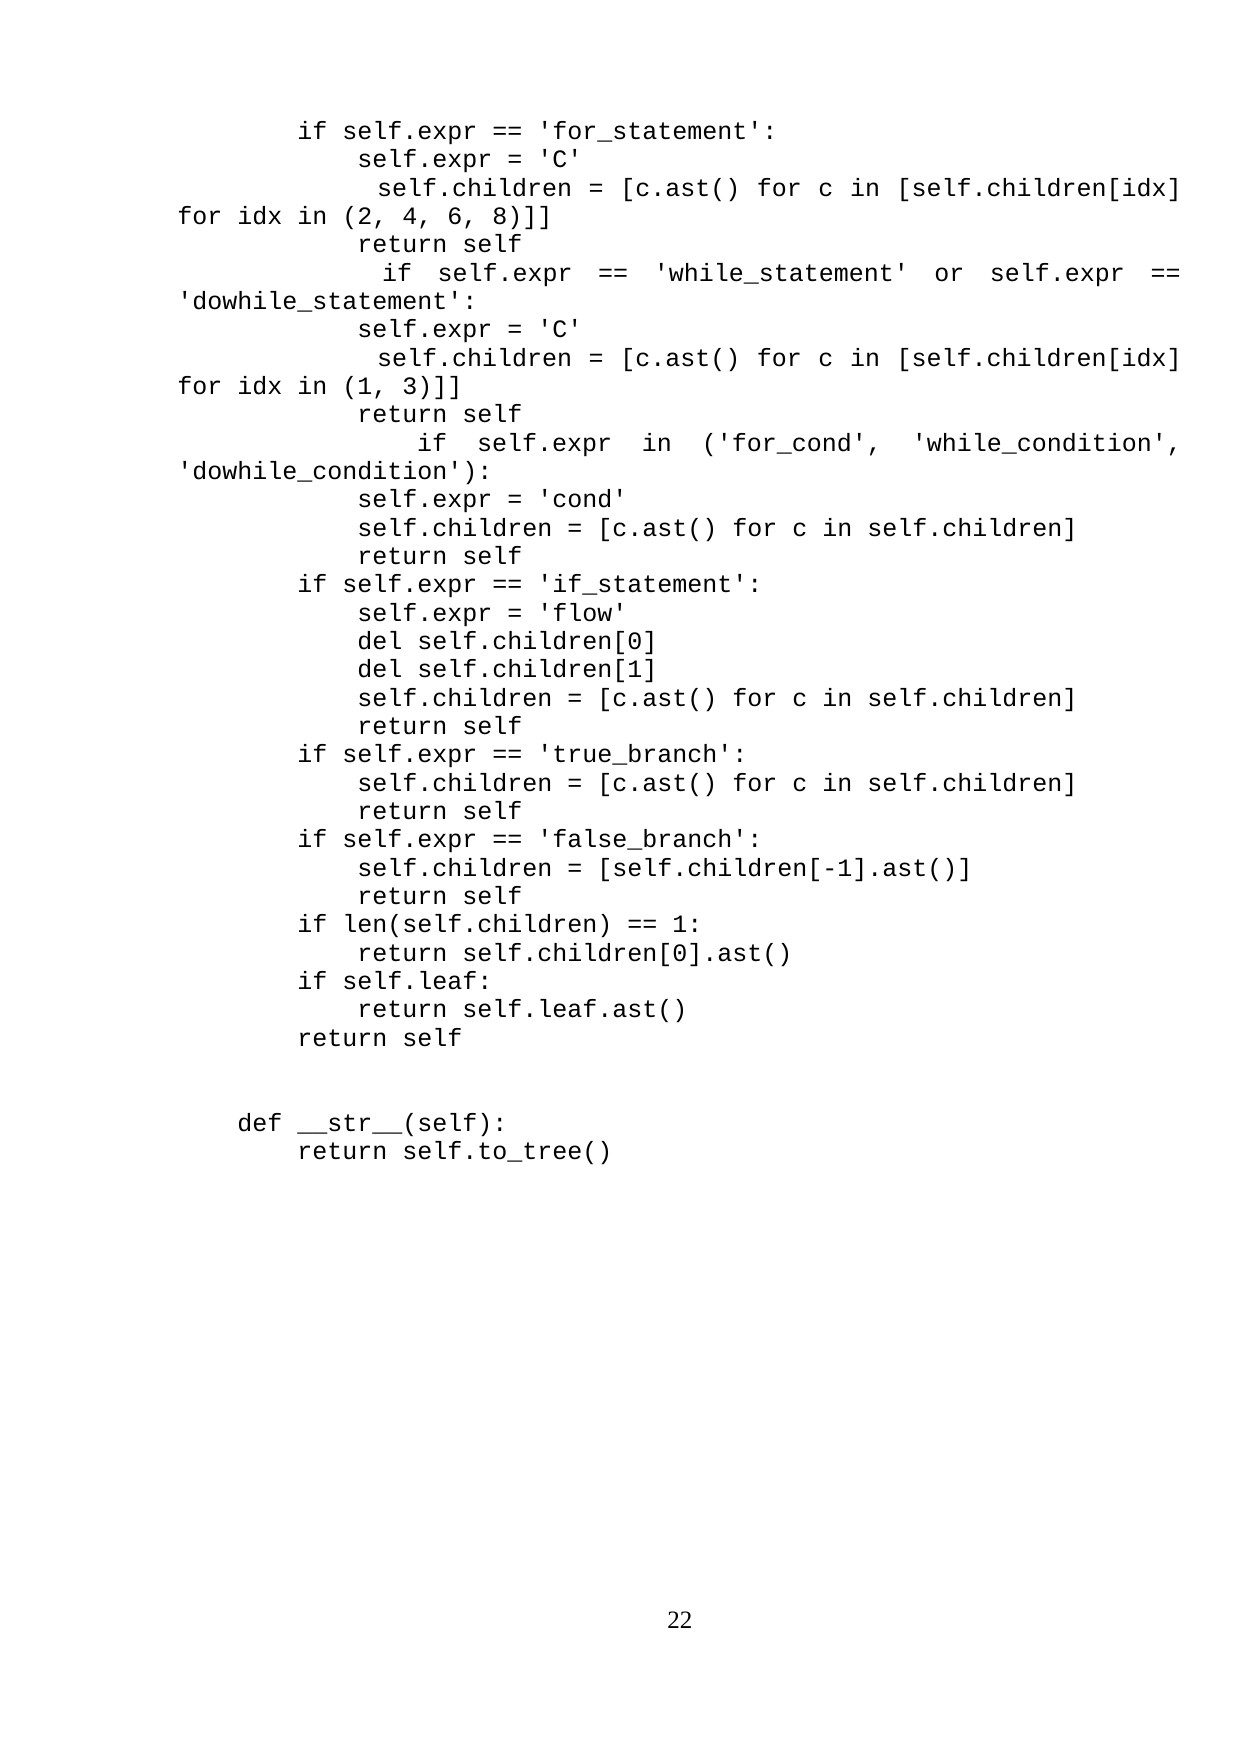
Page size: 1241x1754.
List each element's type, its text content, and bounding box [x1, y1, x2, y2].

text return self [177, 1025, 1182, 1053]
text if self.leaf: [177, 968, 1182, 997]
text if self.expr == 'true_branch': [177, 742, 1182, 770]
text if self.expr in ('for_cond', 'while_condition', 'dowhile_condition'): [177, 430, 1182, 487]
text return self [177, 798, 1182, 827]
text return self [177, 402, 1182, 430]
text self.children = [c.ast() for c in [self.children[idx] for idx in (1, 3)]] [177, 345, 1182, 402]
text return self [177, 713, 1182, 742]
text if self.expr == 'for_statement': [177, 118, 1182, 147]
text del self.children[1] [177, 657, 1182, 685]
text self.children = [c.ast() for c in self.children] [177, 685, 1182, 713]
text return self [177, 543, 1182, 572]
text self.children = [c.ast() for c in self.children] [177, 515, 1182, 543]
text self.children = [c.ast() for c in self.children] [177, 770, 1182, 798]
text if len(self.children) == 1: [177, 912, 1182, 940]
text def __str__(self): [177, 1110, 1182, 1138]
text self.expr = 'cond' [177, 487, 1182, 515]
text del self.children[0] [177, 628, 1182, 657]
text self.expr = 'C' [177, 317, 1182, 345]
text if self.expr == 'if_statement': [177, 572, 1182, 600]
text self.children = [self.children[-1].ast()] [177, 855, 1182, 883]
text return self [177, 232, 1182, 260]
text return self.leaf.ast() [177, 997, 1182, 1025]
text return self [177, 883, 1182, 912]
text self.expr = 'flow' [177, 600, 1182, 628]
text self.children = [c.ast() for c in [self.children[idx] for idx in (2, 4, 6, 8)]] [177, 175, 1182, 232]
text return self.to_tree() [177, 1138, 1182, 1167]
text return self.children[0].ast() [177, 940, 1182, 968]
text if self.expr == 'false_branch': [177, 827, 1182, 855]
text self.expr = 'C' [177, 147, 1182, 175]
text if self.expr == 'while_statement' or self.expr == 'dowhile_statement': [177, 260, 1182, 317]
